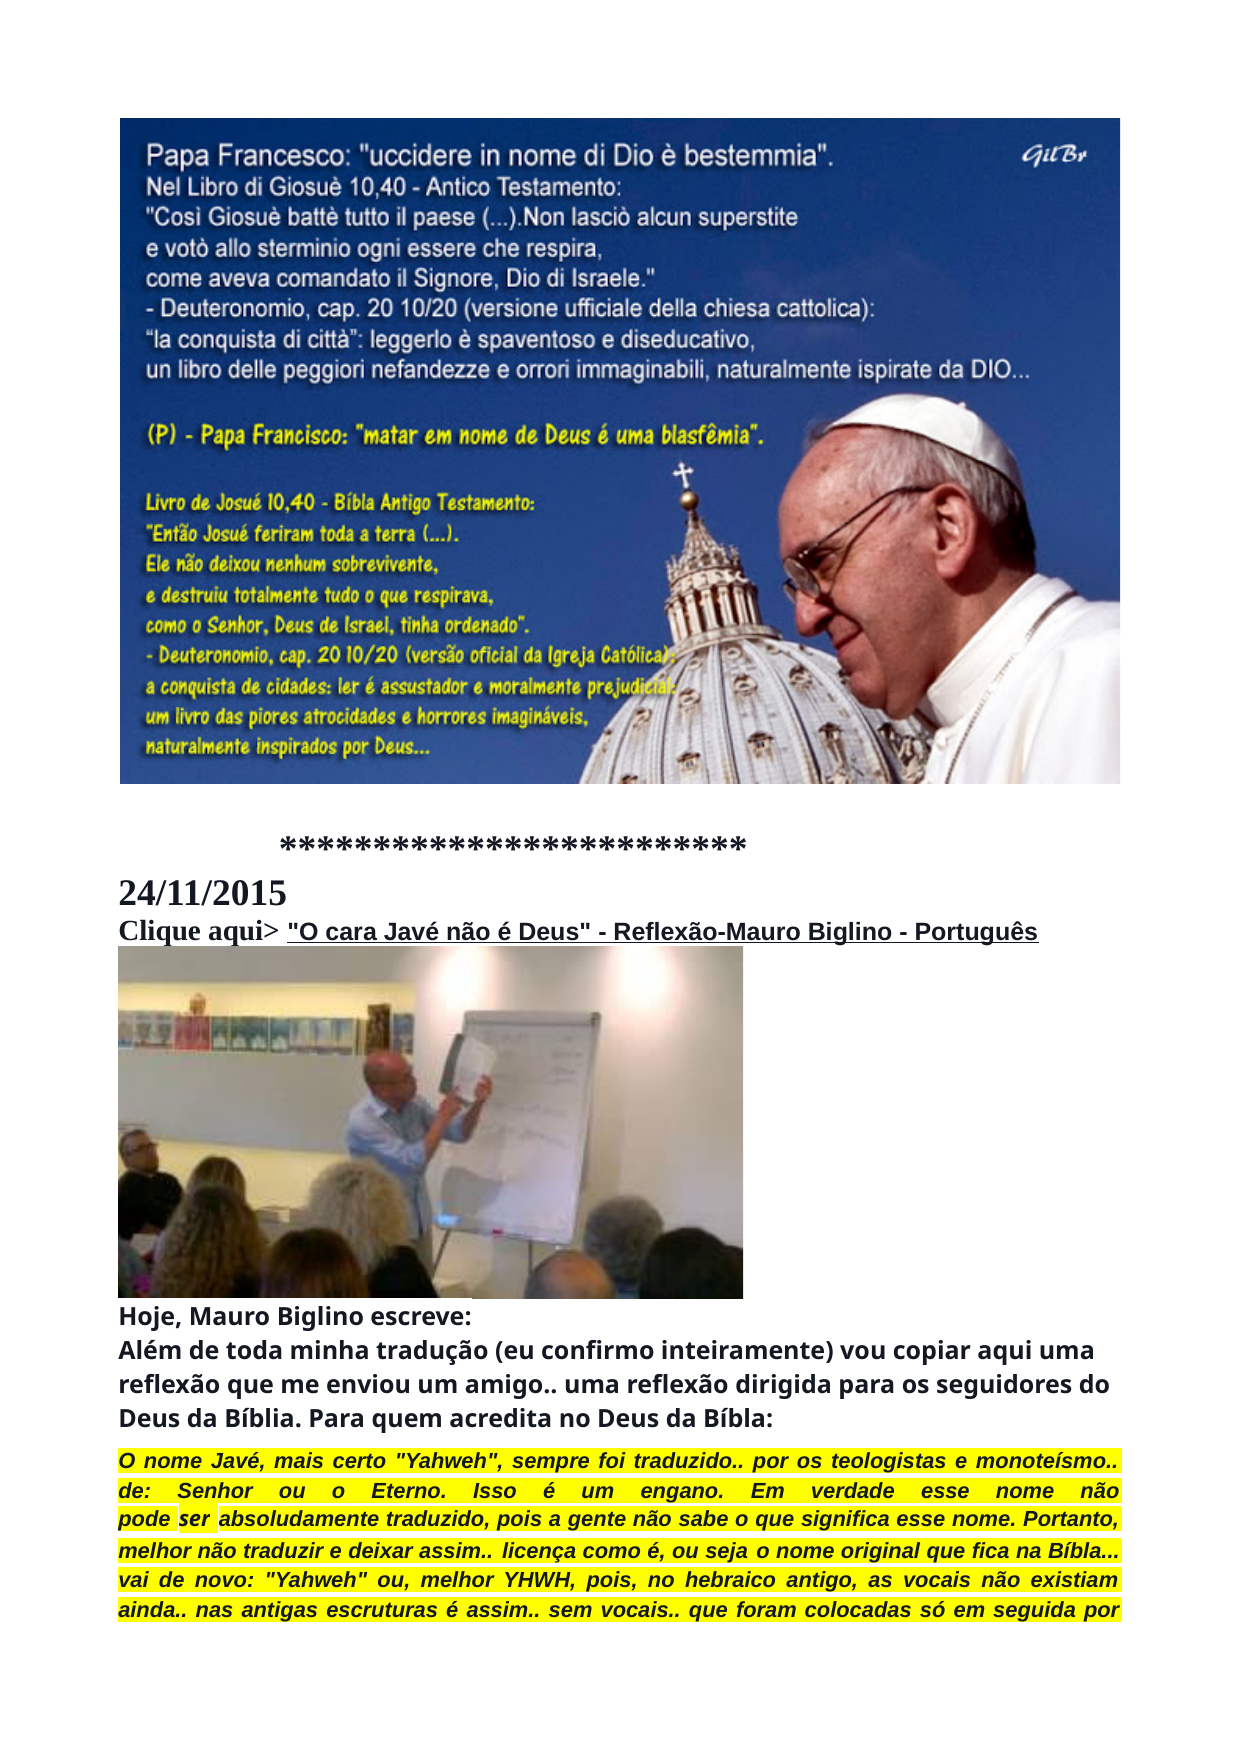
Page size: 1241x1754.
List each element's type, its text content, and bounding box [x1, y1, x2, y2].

picture [118, 946, 744, 1299]
picture [120, 118, 1121, 784]
table_cell ************************* 24/11/2015 Clique aqui> "O cara Javé não é Deus" - Reflexão-Mauro Biglino - Português Hoje, Mauro Biglino escreve: Além de toda minha tradução (eu confirmo inteiramente) vou copiar aqui uma reflexão que me enviou um amigo.. uma reflexão dirigida para os seguidores do Deus da Bíblia. Para quem acredita no Deus da Bíbla: O nome Javé, mais certo "Yahweh", sempre foi traduzido.. por os teologistas e monoteísmo.. de: Senhor ou o Eterno. Isso é um engano. Em verdade esse nome não pode ser absoludamente traduzido, pois a gente não sabe o que significa esse nome. Portanto, melhor não traduzir e deixar assim.. licença como é, ou seja o nome original que fica na Bíbla... vai de novo: "Yahweh" ou, melhor YHWH, pois, no hebraico antigo, as vocais não existiam ainda.. nas antigas escruturas é assim.. sem vocais.. que foram colocadas só em seguida por [118, 118, 1122, 1622]
